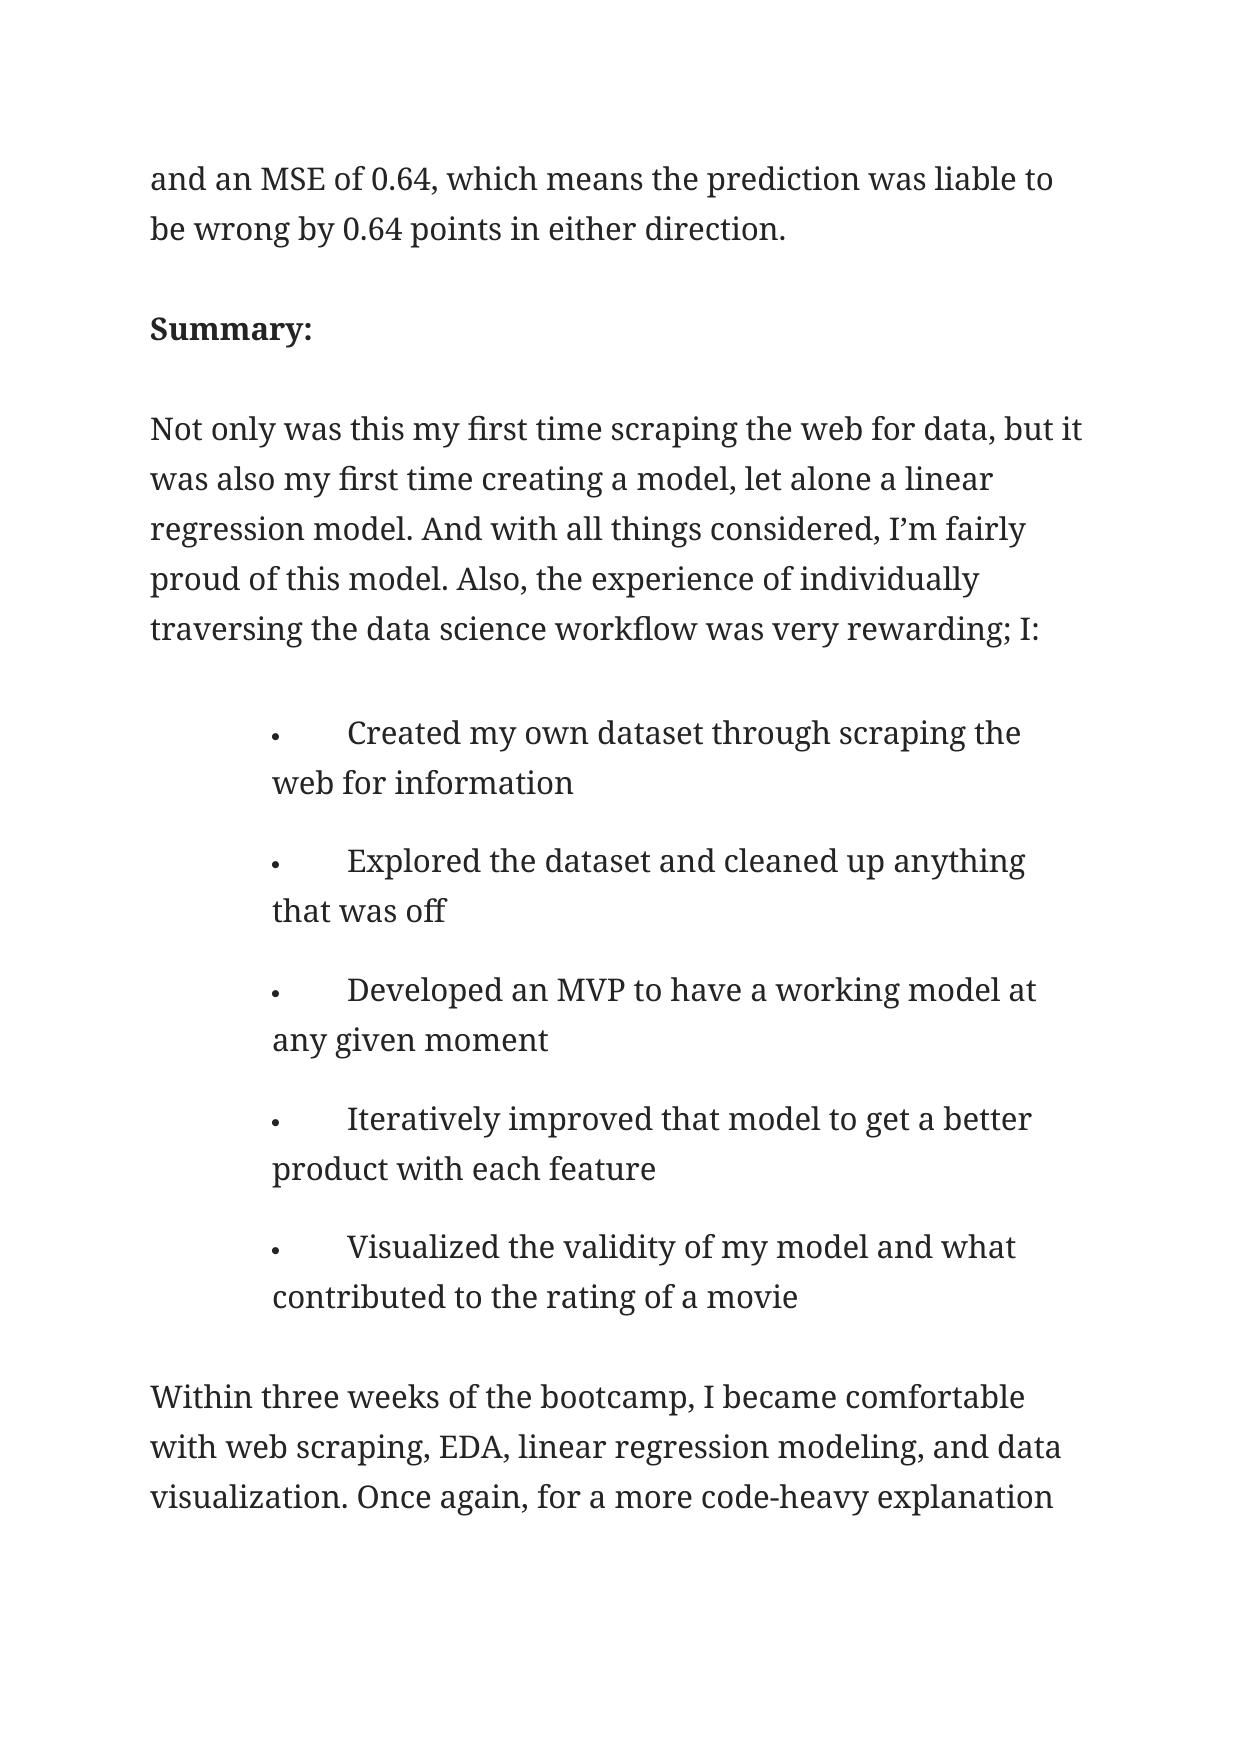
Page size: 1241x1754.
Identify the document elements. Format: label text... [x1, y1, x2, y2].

list Developed an MVP to have a working model at any given moment [272, 961, 1090, 1061]
list Iteratively improved that model to get a better product with each feature [272, 1089, 1090, 1189]
text Within three weeks of the bootcamp, I became comfortable with web scraping, EDA, linear regression modeling, and data visualization. Once again, for a more code-heavy explanation [150, 1368, 1090, 1518]
list Explored the dataset and cleaned up anything that was off [272, 832, 1090, 932]
text Not only was this my first time scraping the web for data, but it was also my first time creating a model, let alone a linear regression model. And with all things considered, I’m fairly proud of this model. Also, the experience of individually traversing the data science workflow was very rewarding; I: [150, 400, 1090, 650]
text Summary: [150, 300, 1090, 350]
list Created my own dataset through scraping the web for information [272, 703, 1090, 803]
list Visualized the validity of my model and what contributed to the rating of a movie [272, 1218, 1090, 1318]
text and an MSE of 0.64, which means the prediction was liable to be wrong by 0.64 points in either direction. [150, 150, 1090, 250]
